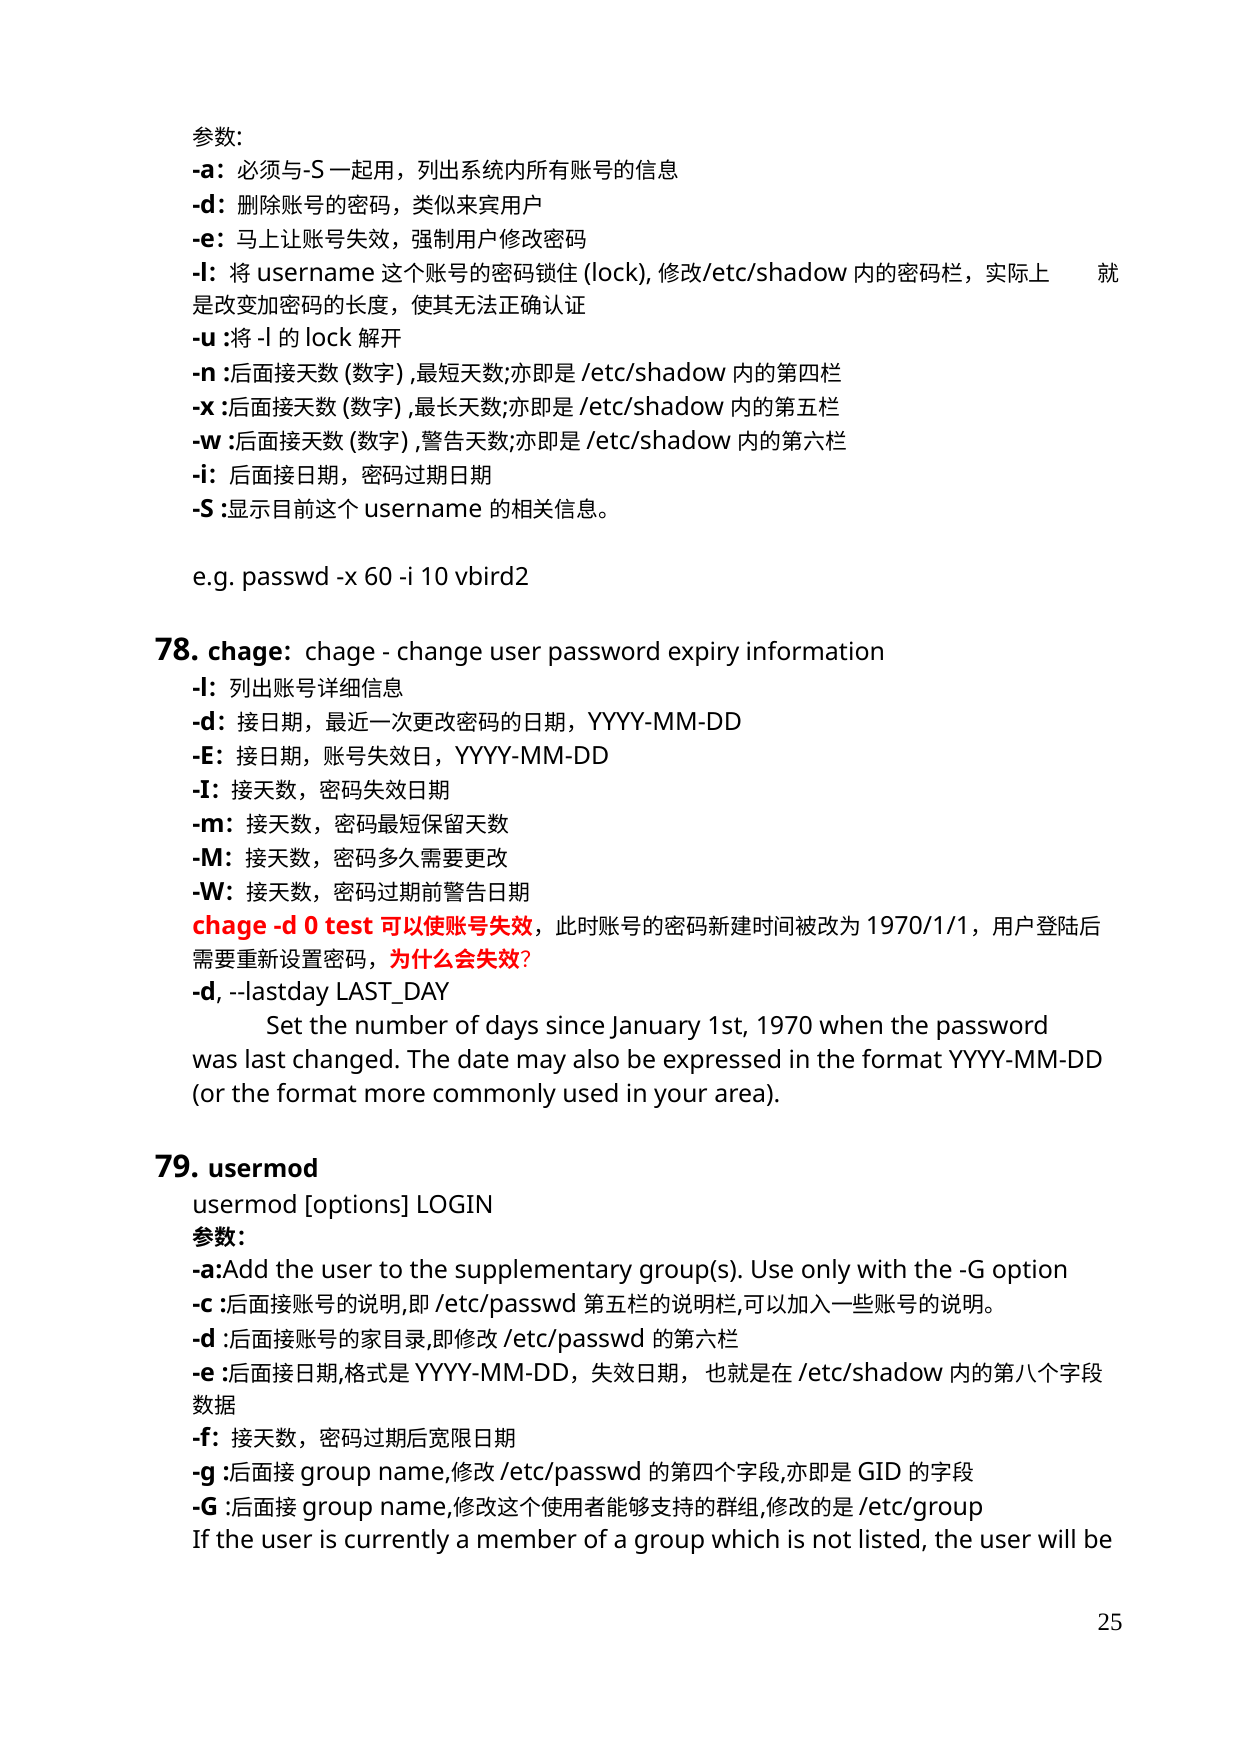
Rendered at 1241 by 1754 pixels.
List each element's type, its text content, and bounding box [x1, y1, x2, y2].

list -w :后面接天数 (数字) ,警告天数;亦即是 /etc/shadow 内的第六栏 [154, 422, 1122, 456]
list usermod [options] LOGIN [154, 1186, 1122, 1220]
list -W：接天数，密码过期前警告日期 [154, 874, 1122, 908]
list chage -d 0 test 可以使账号失效，此时账号的密码新建时间被改为1970/1/1，用户登陆后需要重新设置密码，为什么会失效？ [154, 908, 1122, 973]
list If the user is currently a member of a group which is not listed, the user will be [154, 1522, 1122, 1556]
list -M：接天数，密码多久需要更改 [154, 839, 1122, 874]
list chage：chage - change user password expiry information [154, 627, 1122, 669]
list Set the number of days since January 1st, 1970 when the password [228, 1007, 1122, 1042]
list 参数: [154, 118, 1122, 152]
list -m：接天数，密码最短保留天数 [154, 806, 1122, 839]
list -u :将 -l 的 lock 解开 [154, 320, 1122, 354]
list -f：接天数，密码过期后宽限日期 [154, 1420, 1122, 1454]
list -g :后面接 group name,修改 /etc/passwd 的第四个字段,亦即是 GID 的字段 [154, 1454, 1122, 1488]
list 参数： [154, 1220, 1122, 1252]
list -I：接天数，密码失效日期 [154, 771, 1122, 806]
list -c :后面接账号的说明,即 /etc/passwd 第五栏的说明栏,可以加入一些账号的说明。 [154, 1286, 1122, 1320]
list -E：接日期，账号失效日，YYYY-MM-DD [154, 737, 1122, 771]
list -l：将 username 这个账号的密码锁住 (lock), 修改/etc/shadow 内的密码栏，实际上 就是改变加密码的长度，使其无法正确认证 [154, 254, 1122, 320]
list e.g. passwd -x 60 -i 10 vbird2 [154, 558, 1122, 593]
list usermod [154, 1144, 1122, 1186]
list -d：接日期，最近一次更改密码的日期，YYYY-MM-DD [154, 703, 1122, 737]
list -i：后面接日期，密码过期日期 [154, 456, 1122, 490]
list -S :显示目前这个 username 的相关信息。 [154, 490, 1122, 524]
list -n :后面接天数 (数字) ,最短天数;亦即是 /etc/shadow 内的第四栏 [154, 354, 1122, 388]
list -G :后面接 group name,修改这个使用者能够支持的群组,修改的是 /etc/group [154, 1488, 1122, 1522]
list -e：马上让账号失效，强制用户修改密码 [154, 220, 1122, 254]
list was last changed. The date may also be expressed in the format YYYY-MM-DD (or the format more commonly used in your area). [154, 1042, 1122, 1110]
list -a：必须与-S一起用，列出系统内所有账号的信息 [154, 152, 1122, 186]
list -d：删除账号的密码，类似来宾用户 [154, 186, 1122, 220]
list -e :后面接日期,格式是 YYYY-MM-DD，失效日期， 也就是在 /etc/shadow 内的第八个字段数据 [154, 1354, 1122, 1420]
list -l：列出账号详细信息 [154, 669, 1122, 703]
list -a:Add the user to the supplementary group(s). Use only with the -G option [154, 1252, 1122, 1286]
list -d :后面接账号的家目录,即修改 /etc/passwd 的第六栏 [154, 1320, 1122, 1354]
list -d, --lastday LAST_DAY [154, 973, 1122, 1007]
list -x :后面接天数 (数字) ,最长天数;亦即是 /etc/shadow 内的第五栏 [154, 388, 1122, 422]
